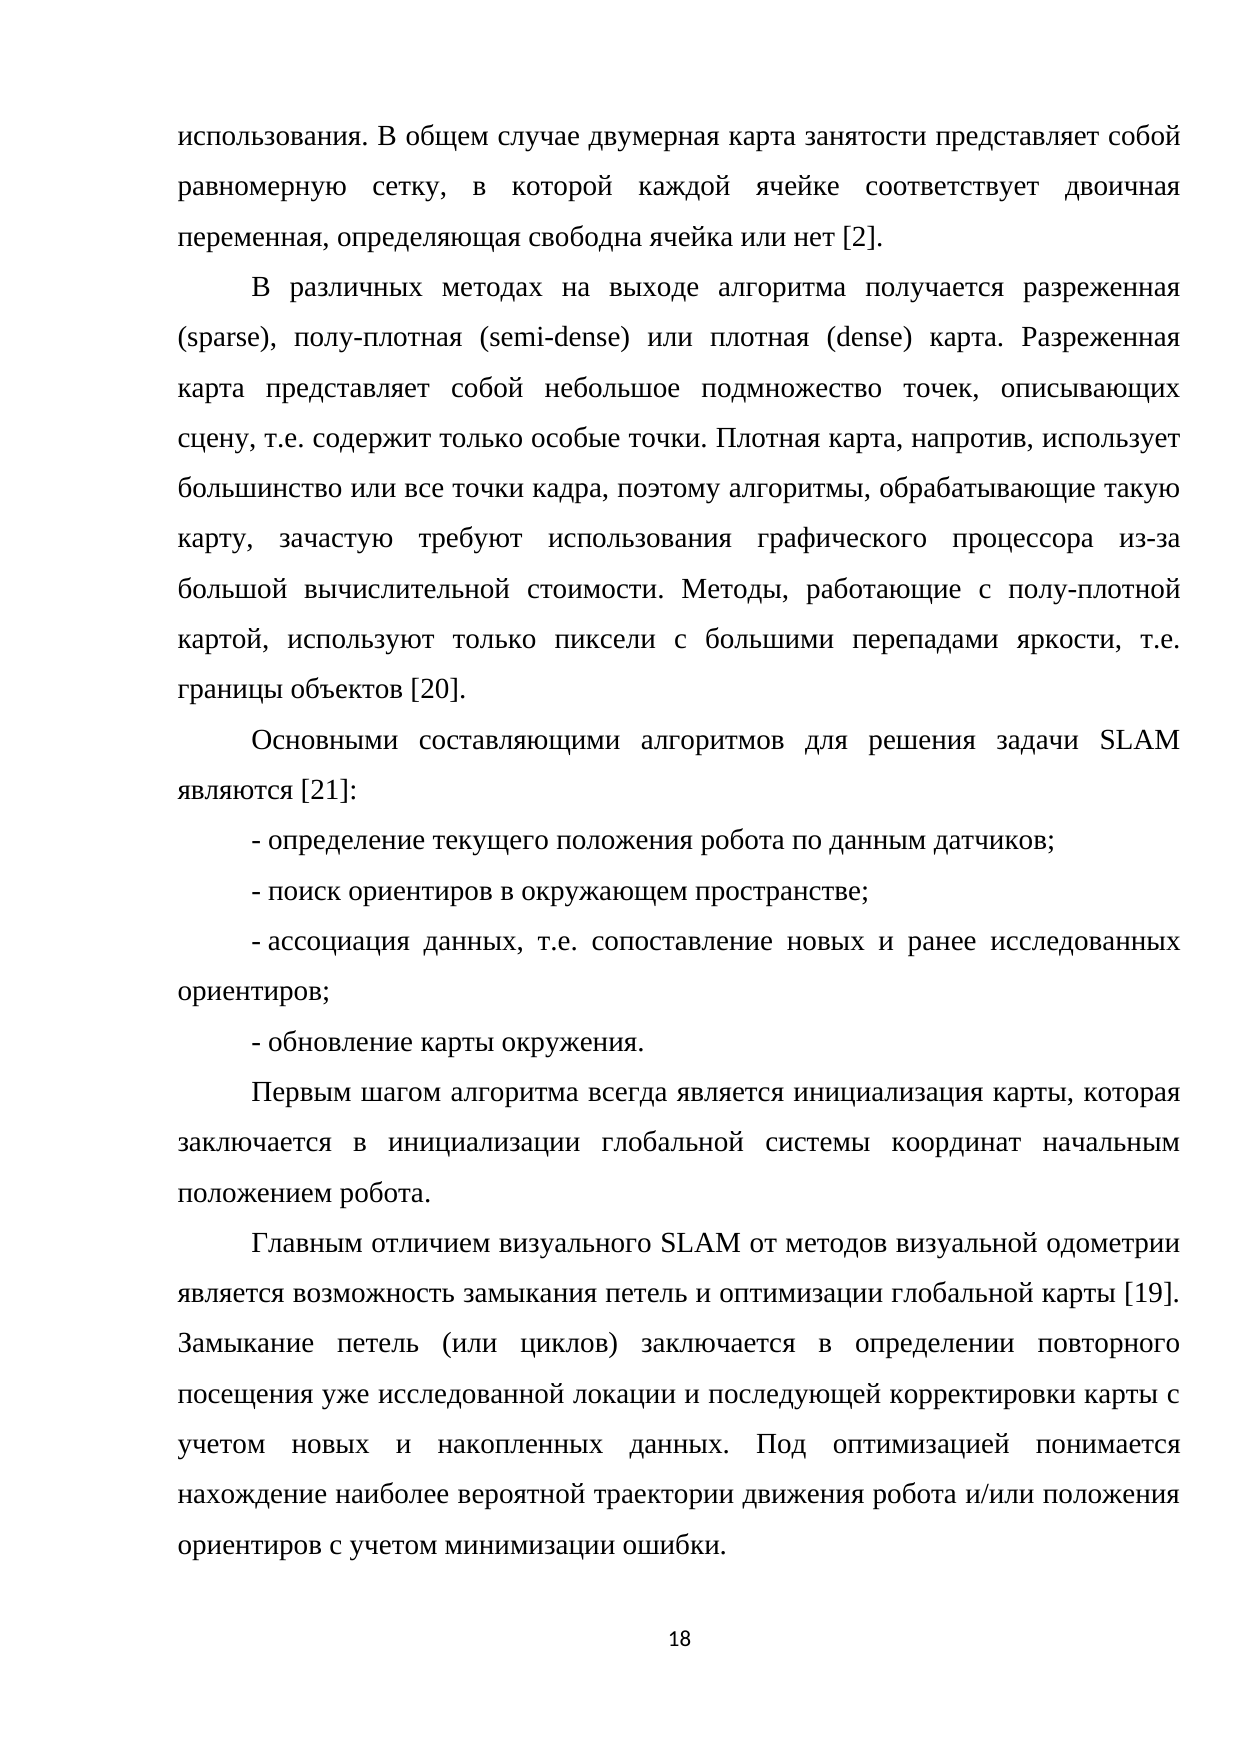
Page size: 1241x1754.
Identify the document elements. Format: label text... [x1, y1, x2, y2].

text - поиск ориентиров в окружающем пространстве; [177, 873, 1181, 906]
text - обновление карты окружения. [177, 1024, 1181, 1057]
text Главным отличием визуального SLAM от методов визуальной одометрии является возможность замыкания петель и оптимизации глобальной карты [19]. Замыкание петель (или циклов) заключается в определении повторного посещения уже исследованной локации и последующей корректировки карты с учетом новых и накопленных данных. Под оптимизацией понимается нахождение наиболее вероятной траектории движения робота и/или положения ориентиров с учетом минимизации ошибки. [177, 1225, 1181, 1560]
text Основными составляющими алгоритмов для решения задачи SLAM являются [21]: [177, 722, 1181, 806]
text В различных методах на выходе алгоритма получается разреженная (sparse), полу-плотная (semi-dense) или плотная (dense) карта. Разреженная карта представляет собой небольшое подмножество точек, описывающих сцену, т.е. содержит только особые точки. Плотная карта, напротив, использует большинство или все точки кадра, поэтому алгоритмы, обрабатывающие такую карту, зачастую требуют использования графического процессора из-за большой вычислительной стоимости. Методы, работающие с полу-плотной картой, используют только пиксели с большими перепадами яркости, т.е. границы объектов [20]. [177, 269, 1181, 705]
text Первым шагом алгоритма всегда является инициализация карты, которая заключается в инициализации глобальной системы координат начальным положением робота. [177, 1074, 1181, 1208]
text использования. В общем случае двумерная карта занятости представляет собой равномерную сетку, в которой каждой ячейке соответствует двоичная переменная, определяющая свободна ячейка или нет [2]. [177, 118, 1181, 252]
text - определение текущего положения робота по данным датчиков; [177, 822, 1181, 856]
text - ассоциация данных, т.е. сопоставление новых и ранее исследованных ориентиров; [177, 923, 1181, 1007]
